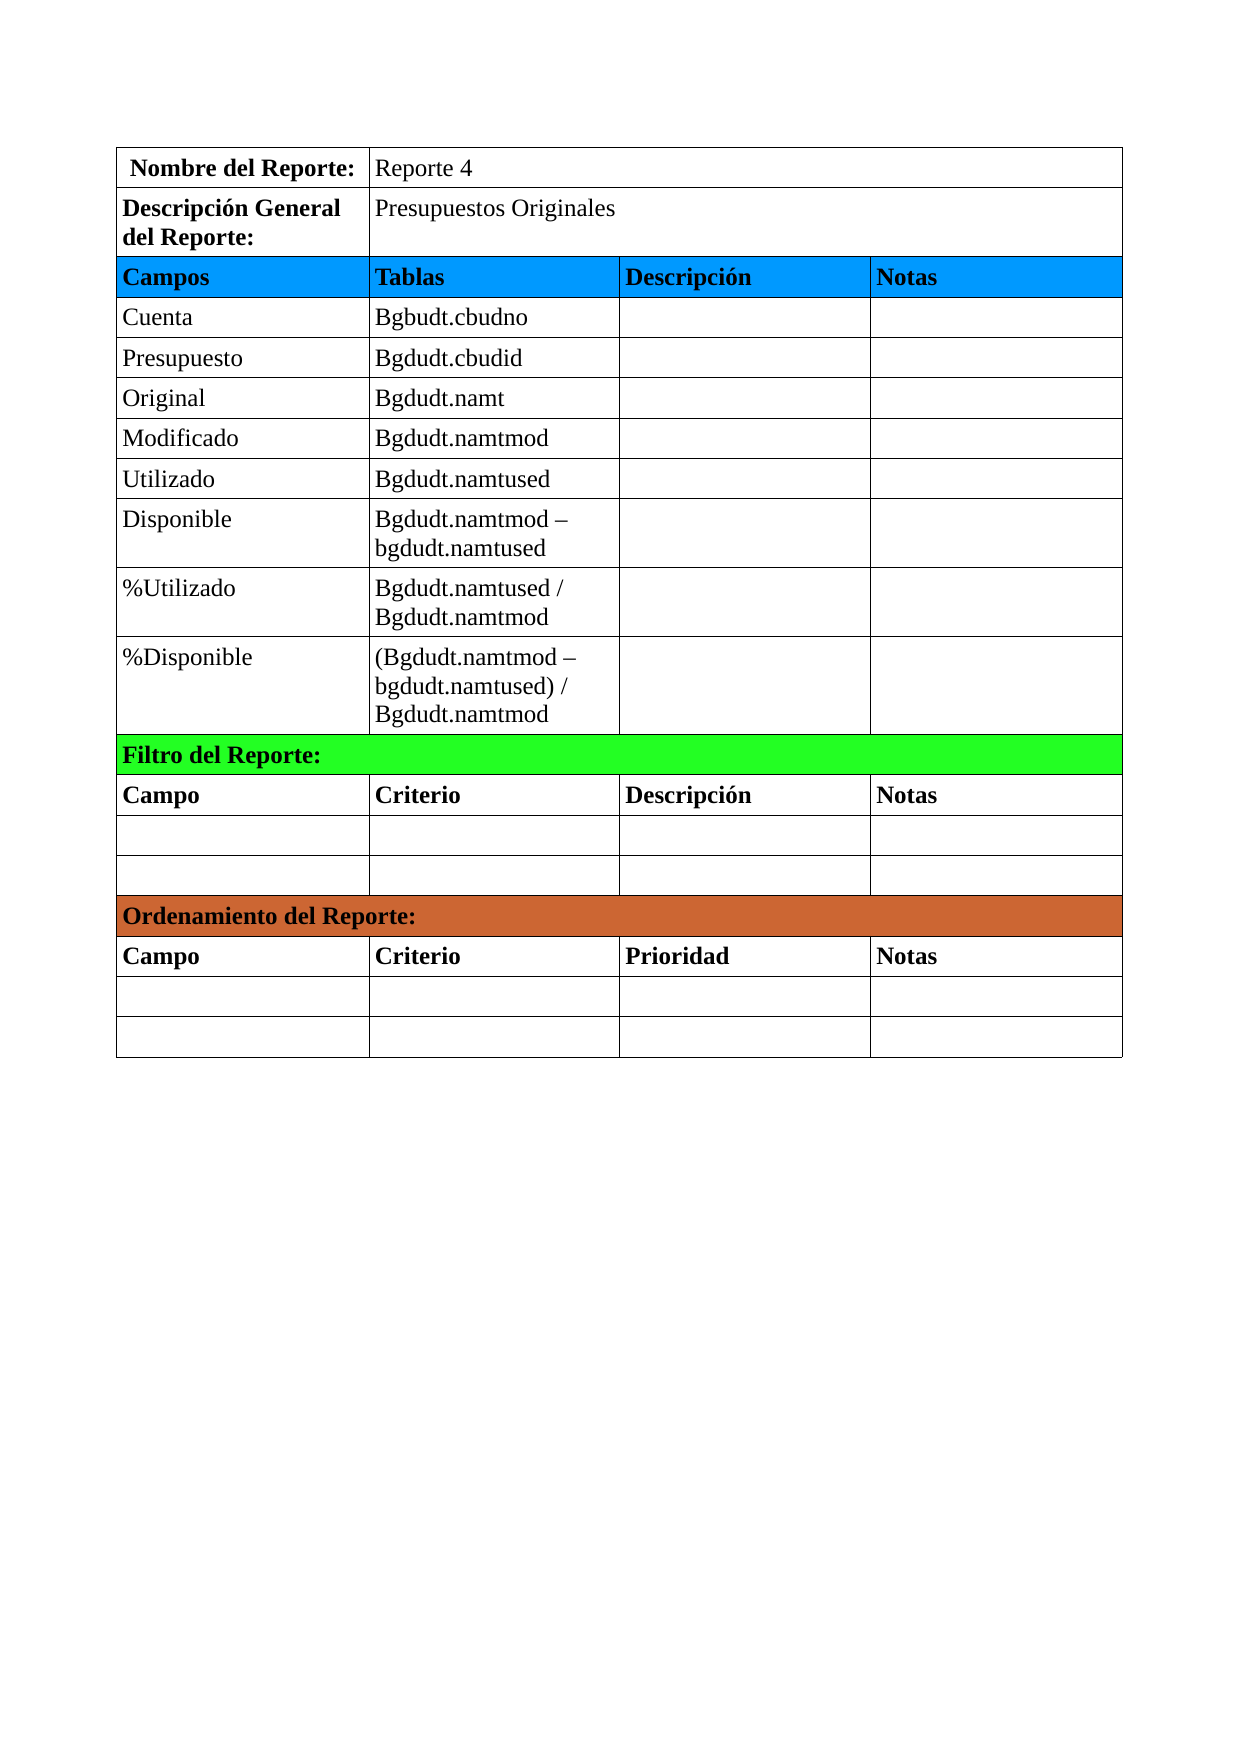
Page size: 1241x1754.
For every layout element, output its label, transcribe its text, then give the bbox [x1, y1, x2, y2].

table_cell [871, 298, 1122, 337]
table_cell %Disponible [117, 637, 369, 734]
table_cell [620, 338, 870, 377]
table_cell Bgdudt.namtused / Bgdudt.namtmod [370, 568, 619, 636]
table_cell Notas [871, 937, 1122, 976]
table_cell [620, 1017, 870, 1057]
table_cell Utilizado [117, 459, 369, 498]
table_cell Descripción General del Reporte: [117, 188, 369, 256]
table_cell Bgdudt.cbudid [370, 338, 619, 377]
table_cell [620, 856, 870, 895]
table_cell [871, 419, 1122, 458]
table_cell Presupuestos Originales [370, 188, 1122, 256]
table_cell [117, 1017, 369, 1057]
table_cell [620, 419, 870, 458]
table_cell [871, 568, 1122, 636]
table_cell [871, 378, 1122, 417]
table_cell [620, 459, 870, 498]
table_cell [620, 568, 870, 636]
table_cell [871, 977, 1122, 1016]
table_cell Criterio [370, 937, 619, 976]
table_cell Modificado [117, 419, 369, 458]
table_cell [620, 637, 870, 734]
table_cell [117, 816, 369, 855]
table_cell [871, 816, 1122, 855]
table_cell Presupuesto [117, 338, 369, 377]
table_cell Campo [117, 775, 369, 815]
table_cell [117, 977, 369, 1016]
table_cell [871, 459, 1122, 498]
table_cell [871, 856, 1122, 895]
table_cell Notas [871, 257, 1122, 297]
table_cell (Bgdudt.namtmod – bgdudt.namtused) / Bgdudt.namtmod [370, 637, 619, 734]
table_cell [620, 977, 870, 1016]
table_cell Campos [117, 257, 369, 297]
table_cell Bgdudt.namt [370, 378, 619, 417]
table_cell %Utilizado [117, 568, 369, 636]
table_header Nombre del Reporte: [117, 148, 369, 187]
table_cell Bgbudt.cbudno [370, 298, 619, 337]
table_cell Bgdudt.namtmod – bgdudt.namtused [370, 499, 619, 567]
table_cell Tablas [370, 257, 619, 297]
table_cell Disponible [117, 499, 369, 567]
table_cell [871, 338, 1122, 377]
table_cell [620, 378, 870, 417]
table_header Reporte 4 [370, 148, 1122, 187]
table_cell Prioridad [620, 937, 870, 976]
table_cell Cuenta [117, 298, 369, 337]
table_cell [370, 856, 619, 895]
table_cell [620, 499, 870, 567]
table_cell Bgdudt.namtused [370, 459, 619, 498]
table_cell Notas [871, 775, 1122, 815]
table_cell Campo [117, 937, 369, 976]
table_cell [620, 298, 870, 337]
table_cell [370, 977, 619, 1016]
table_cell Filtro del Reporte: [117, 735, 1122, 774]
table_cell [620, 816, 870, 855]
table_cell Original [117, 378, 369, 417]
table_cell [871, 499, 1122, 567]
table_cell Descripción [620, 257, 870, 297]
table_cell [117, 856, 369, 895]
table_cell Descripción [620, 775, 870, 815]
table_cell Bgdudt.namtmod [370, 419, 619, 458]
table_cell [370, 1017, 619, 1057]
table_cell [871, 637, 1122, 734]
table_cell Criterio [370, 775, 619, 815]
table_cell Ordenamiento del Reporte: [117, 896, 1122, 936]
table_cell [370, 816, 619, 855]
table_cell [871, 1017, 1122, 1057]
